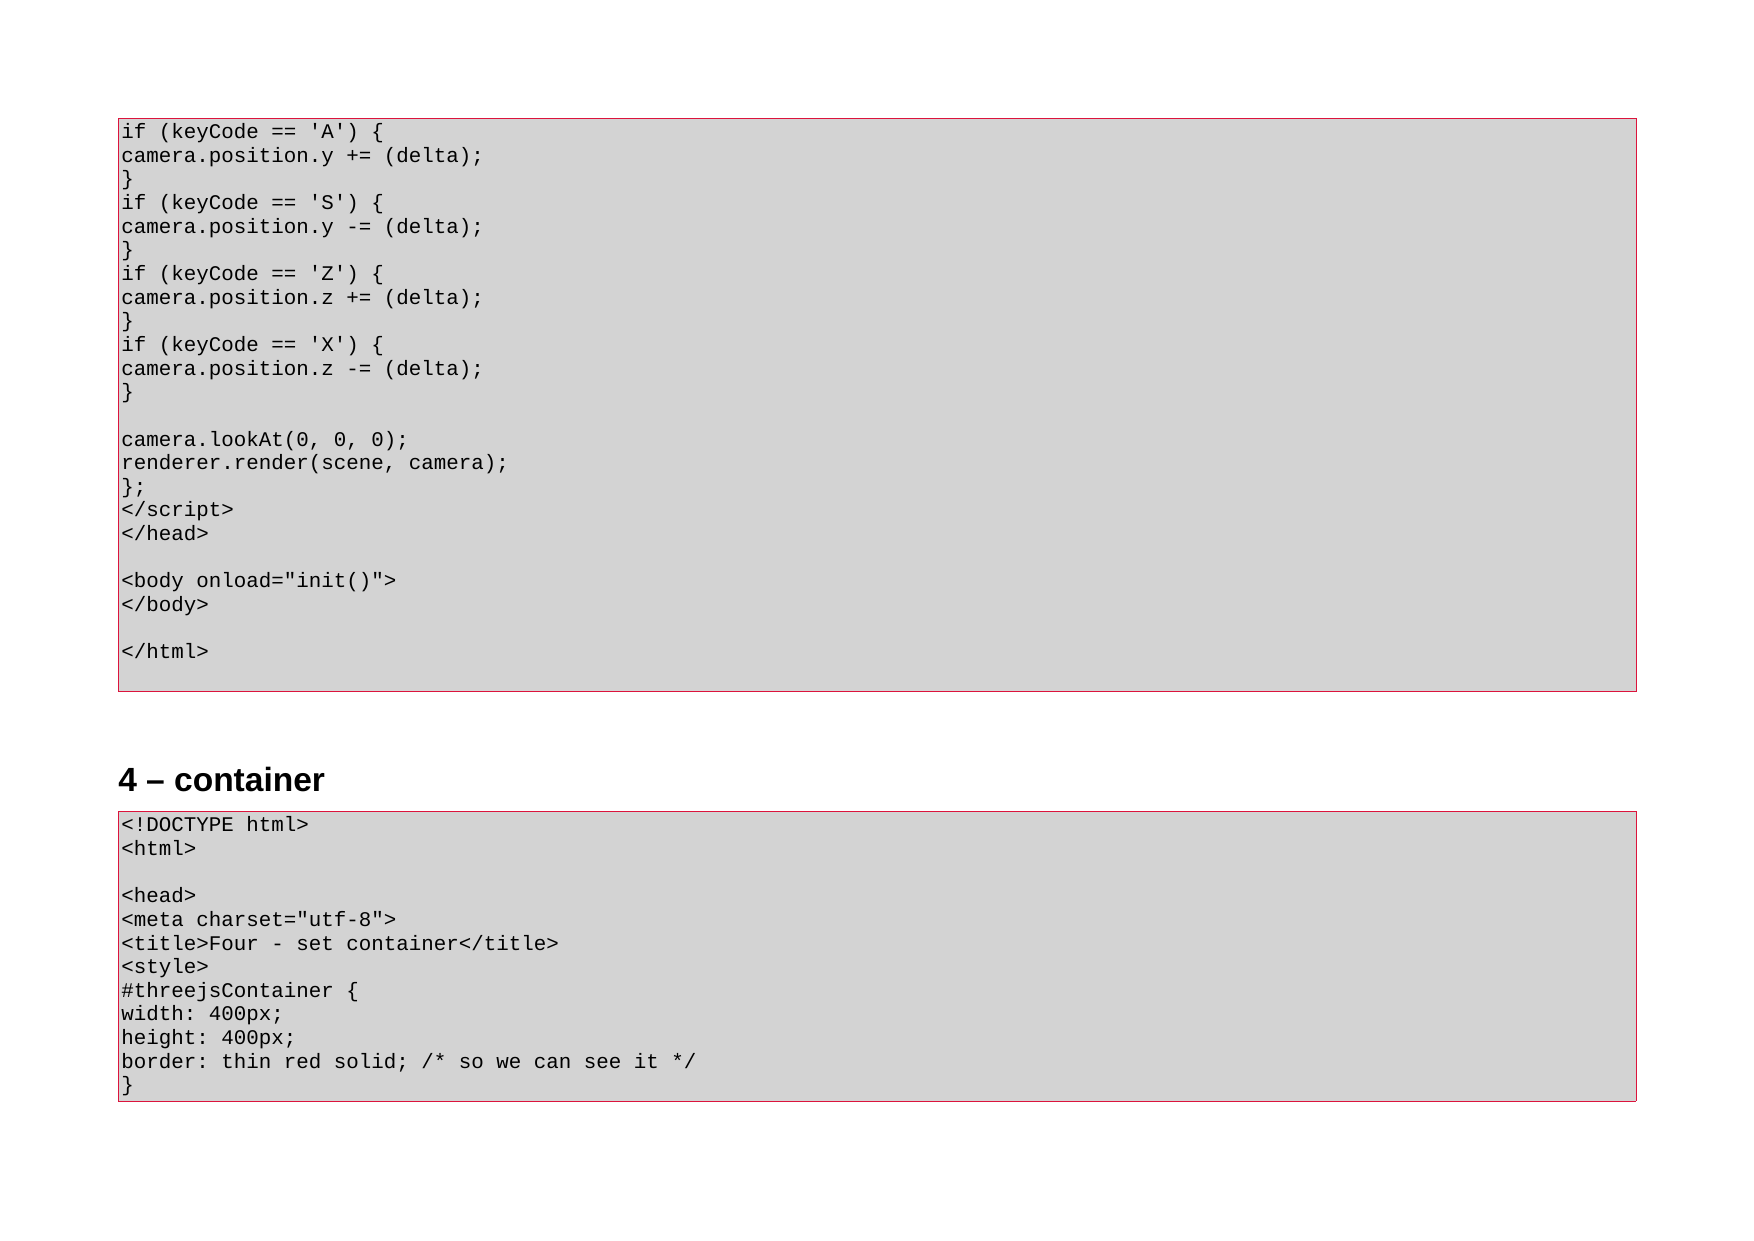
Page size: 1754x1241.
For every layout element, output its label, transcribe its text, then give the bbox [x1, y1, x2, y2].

text if (keyCode == 'X') { [119, 331, 1636, 354]
text }; [119, 473, 1636, 496]
text <!DOCTYPE html> [119, 812, 1636, 835]
text camera.lookAt(0, 0, 0); [119, 426, 1636, 449]
text } [119, 236, 1636, 260]
text <html> [119, 835, 1636, 858]
text <body onload="init()"> [119, 567, 1636, 591]
text height: 400px; [119, 1024, 1636, 1048]
text if (keyCode == 'A') { [119, 119, 1636, 142]
text if (keyCode == 'Z') { [119, 260, 1636, 284]
text width: 400px; [119, 1000, 1636, 1024]
text </body> [119, 591, 1636, 615]
text #threejsContainer { [119, 977, 1636, 1000]
text <style> [119, 953, 1636, 977]
text } [119, 1071, 1636, 1101]
text } [119, 307, 1636, 331]
text <meta charset="utf-8"> [119, 906, 1636, 929]
text <title>Four - set container</title> [119, 929, 1636, 953]
text } [119, 165, 1636, 189]
text border: thin red solid; /* so we can see it */ [119, 1048, 1636, 1071]
text </head> [119, 520, 1636, 544]
text <head> [119, 882, 1636, 906]
text } [119, 378, 1636, 402]
text </script> [119, 496, 1636, 520]
text </html> [119, 638, 1636, 662]
text renderer.render(scene, camera); [119, 449, 1636, 473]
subtitle 4 – container [118, 760, 1636, 799]
text camera.position.y += (delta); [119, 142, 1636, 165]
text camera.position.z -= (delta); [119, 354, 1636, 378]
text if (keyCode == 'S') { [119, 189, 1636, 213]
text camera.position.z += (delta); [119, 284, 1636, 307]
text camera.position.y -= (delta); [119, 213, 1636, 236]
